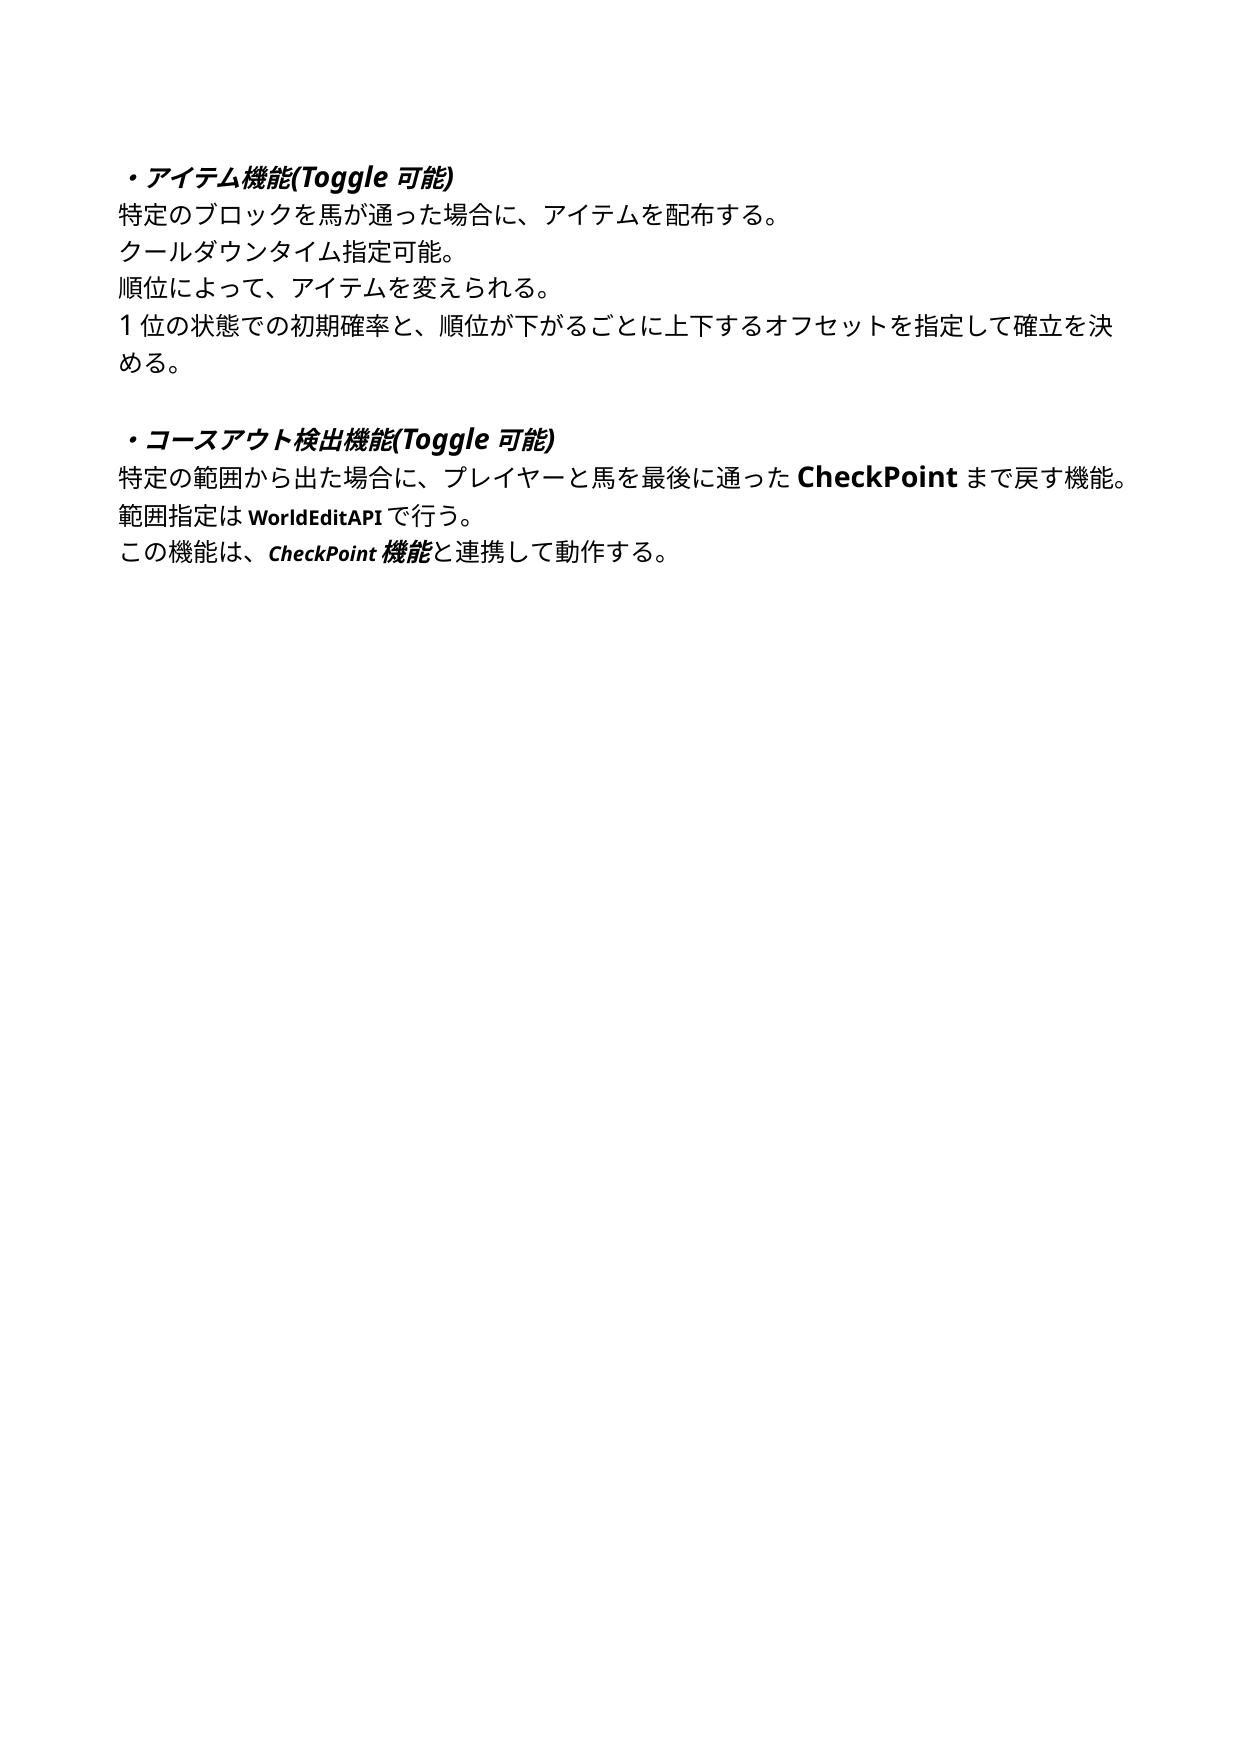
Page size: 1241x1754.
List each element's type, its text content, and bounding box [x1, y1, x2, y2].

text ・アイテム機能(Toggle可能) [118, 157, 1122, 196]
text ・コースアウト検出機能(Toggle可能) [118, 418, 1122, 457]
text 1位の状態での初期確率と、順位が下がるごとに上下するオフセットを指定して確立を決める。 [118, 304, 1122, 380]
text 範囲指定はWorldEditAPIで行う。 [118, 496, 1122, 532]
text 順位によって、アイテムを変えられる。 [118, 268, 1122, 304]
text この機能は、CheckPoint機能と連携して動作する。 [118, 532, 1122, 569]
text 特定の範囲から出た場合に、プレイヤーと馬を最後に通ったCheckPointまで戻す機能。 [118, 457, 1122, 496]
text 特定のブロックを馬が通った場合に、アイテムを配布する。 [118, 196, 1122, 232]
text クールダウンタイム指定可能。 [118, 232, 1122, 268]
